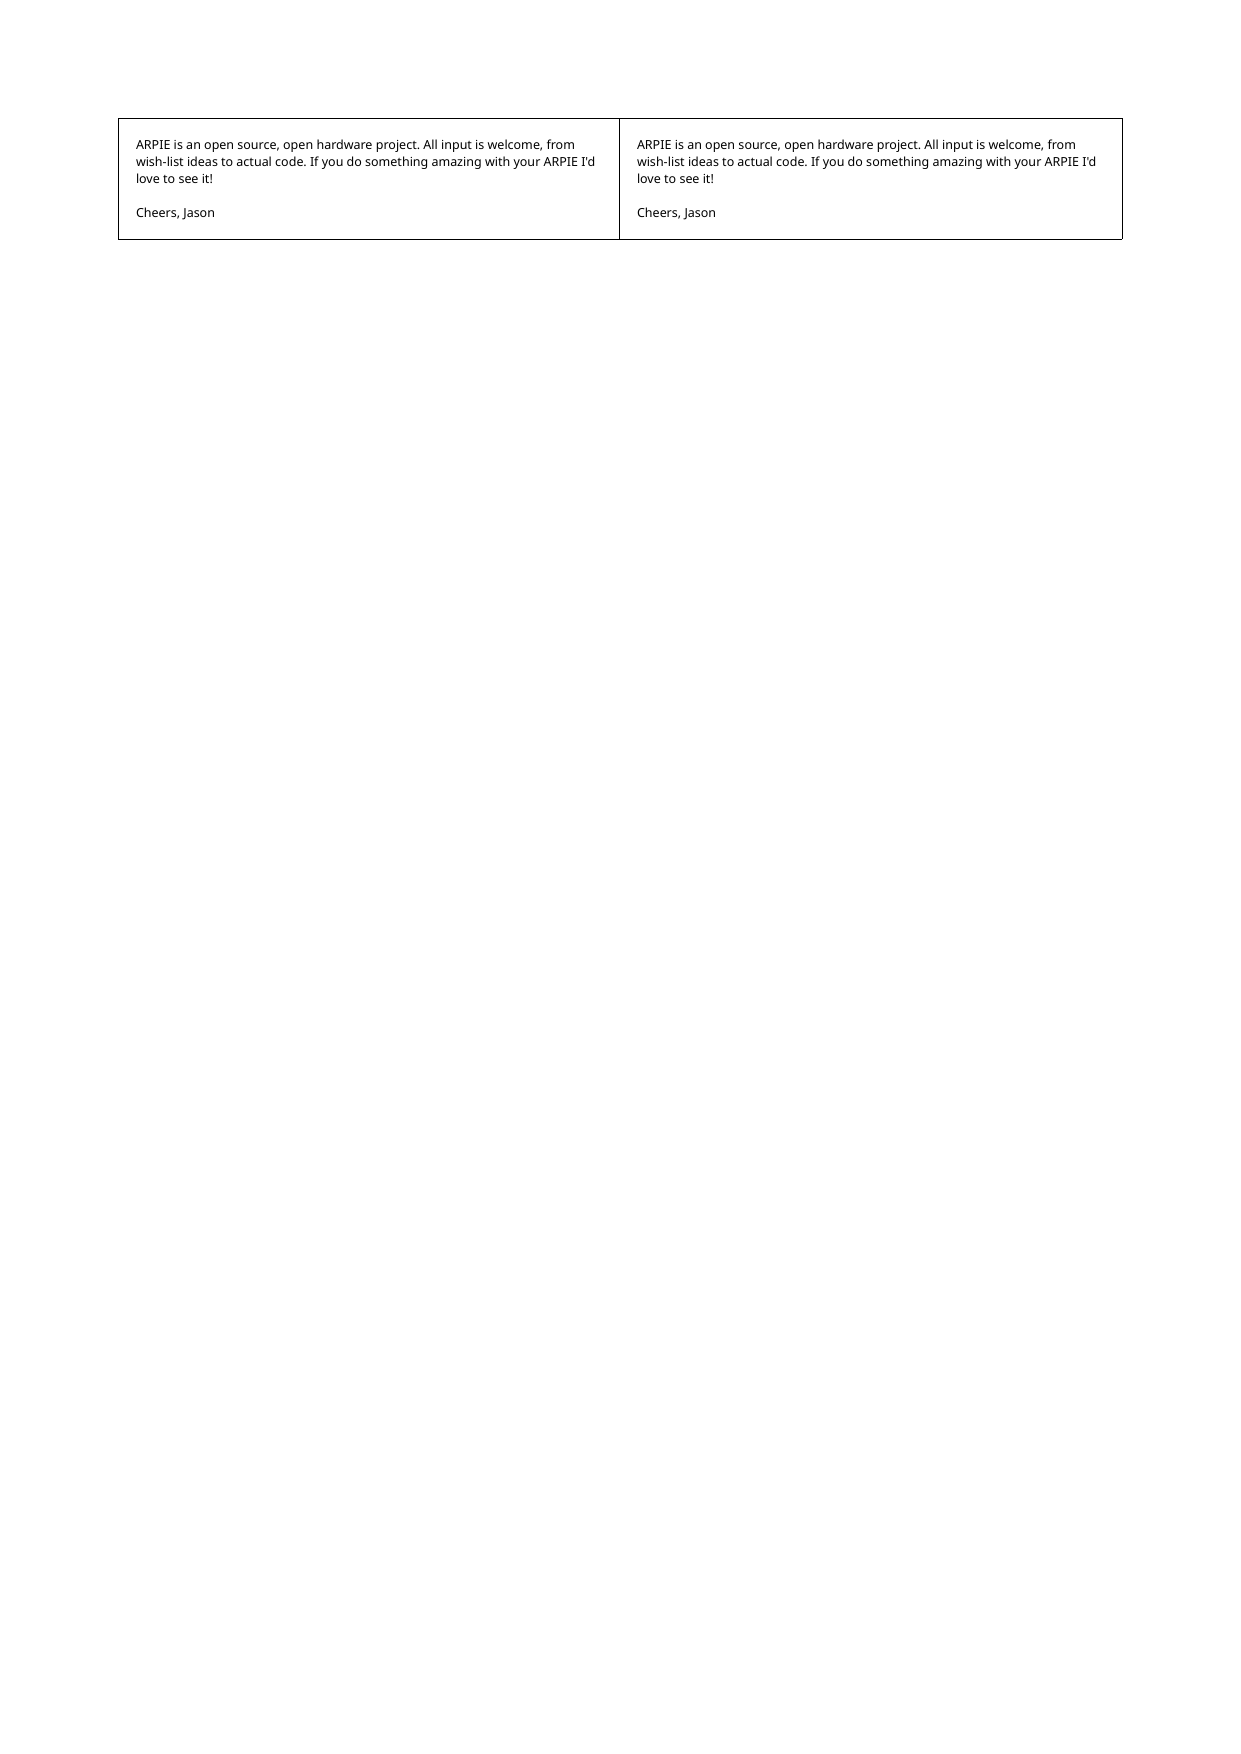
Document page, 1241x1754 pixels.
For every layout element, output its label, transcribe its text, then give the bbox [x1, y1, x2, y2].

table_header ARPIE is an open source, open hardware project. All input is welcome, from wish-list ideas to actual code. If you do something amazing with your ARPIE I'd love to see it! Cheers, Jason [620, 119, 1122, 239]
table_header ARPIE is an open source, open hardware project. All input is welcome, from wish-list ideas to actual code. If you do something amazing with your ARPIE I'd love to see it! Cheers, Jason [119, 119, 619, 239]
